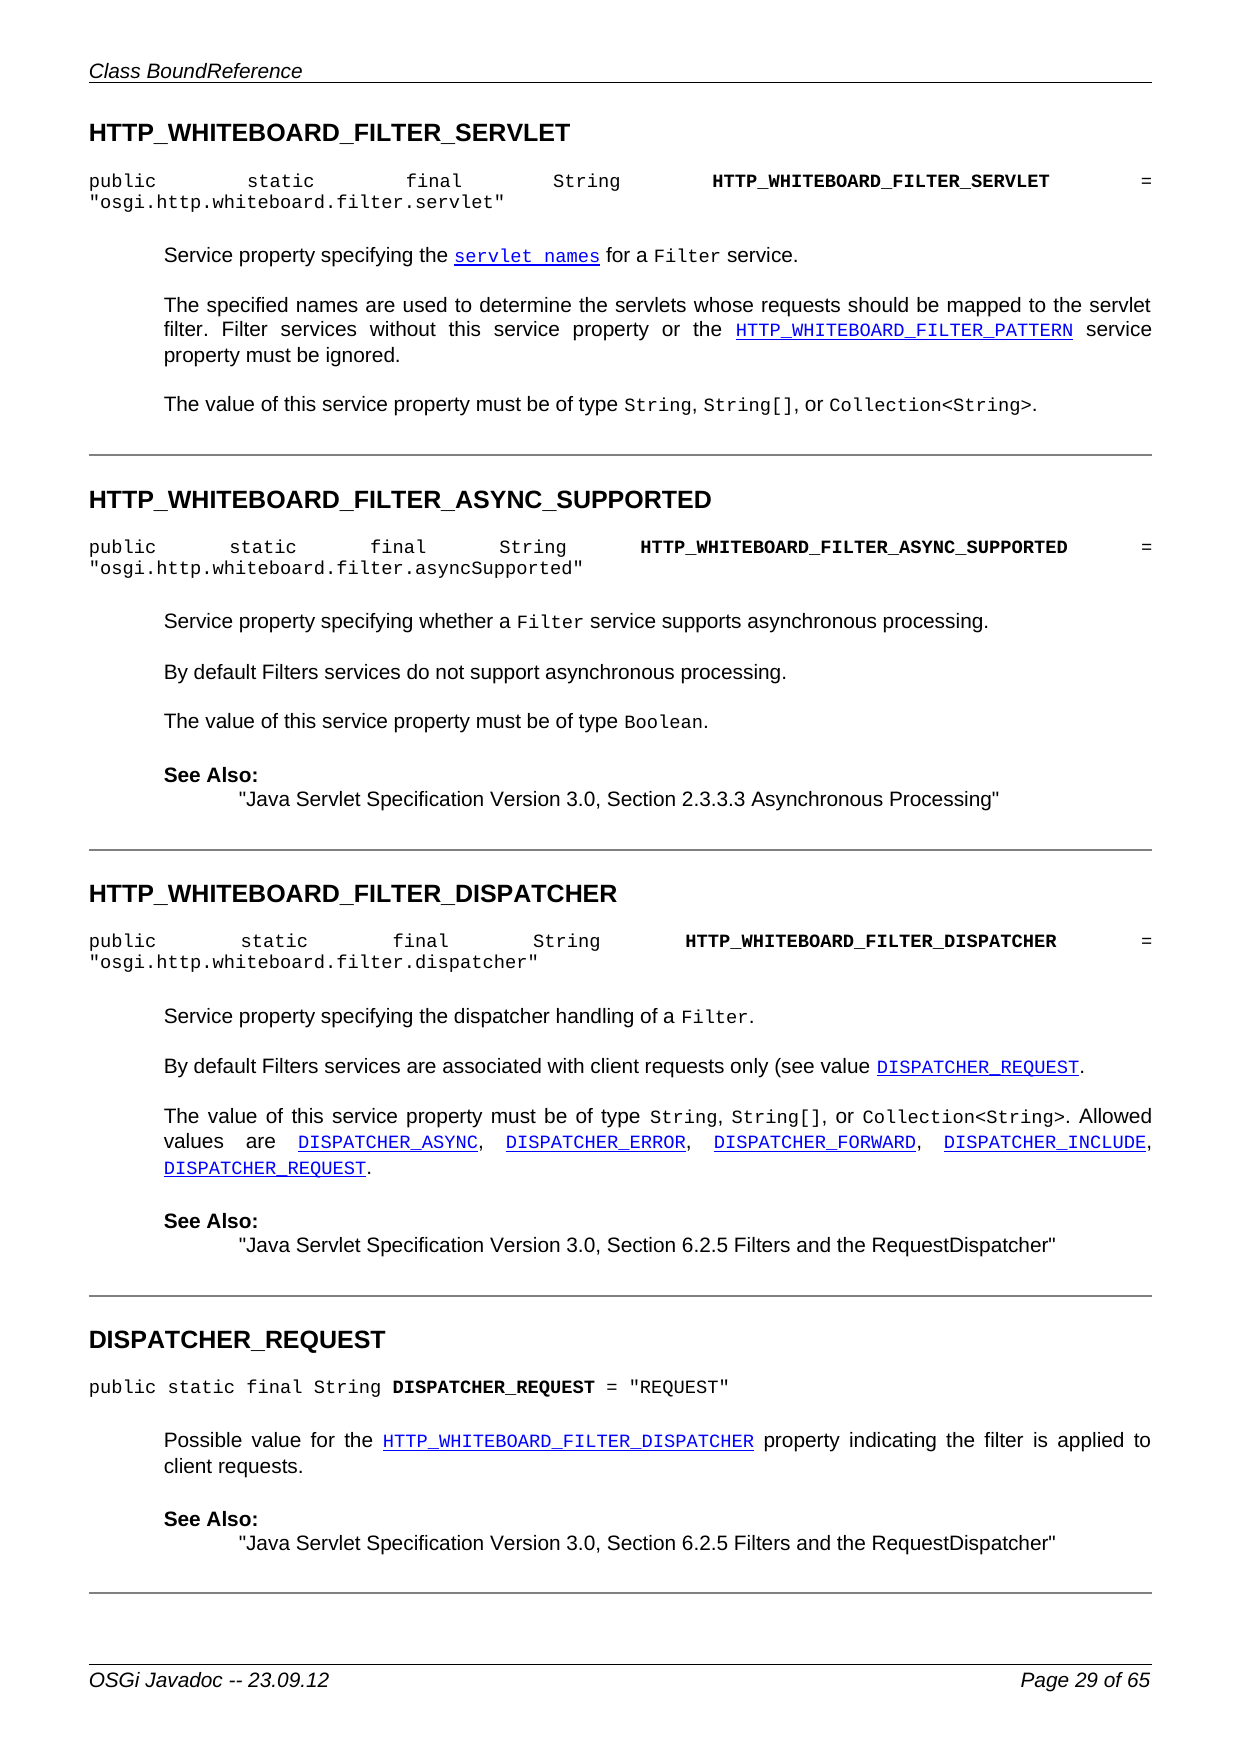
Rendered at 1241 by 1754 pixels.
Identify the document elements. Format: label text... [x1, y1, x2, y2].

text public static final String HTTP_WHITEBOARD_FILTER_DISPATCHER = "osgi.http.whiteboard.filter.dispatcher" [88, 932, 1152, 974]
text "Java Servlet Specification Version 3.0, Section 6.2.5 Filters and the RequestDispatcher" [238, 1233, 1152, 1257]
text Service property specifying the dispatcher handling of a Filter. [163, 1004, 1152, 1029]
text See Also: [163, 1507, 1152, 1531]
text Possible value for the HTTP_WHITEBOARD_FILTER_DISPATCHER property indicating the filter is applied to client requests. [163, 1428, 1152, 1477]
text "Java Servlet Specification Version 3.0, Section 2.3.3.3 Asynchronous Processing" [238, 787, 1152, 811]
text See Also: [163, 763, 1152, 787]
subtitle HTTP_WHITEBOARD_FILTER_SERVLET [88, 118, 1152, 147]
text The value of this service property must be of type String, String[], or Collection<String>. Allowed values are DISPATCHER_ASYNC, DISPATCHER_ERROR, DISPATCHER_FORWARD, DISPATCHER_INCLUDE, DISPATCHER_REQUEST. [163, 1104, 1152, 1180]
subtitle DISPATCHER_REQUEST [88, 1325, 1152, 1354]
text Service property specifying the servlet names for a Filter service. [163, 243, 1152, 268]
text public static final String DISPATCHER_REQUEST = "REQUEST" [88, 1378, 1152, 1399]
text See Also: [163, 1209, 1152, 1233]
text By default Filters services do not support asynchronous processing. [163, 659, 1152, 683]
text By default Filters services are associated with client requests only (see value DISPATCHER_REQUEST. [163, 1054, 1152, 1079]
text public static final String HTTP_WHITEBOARD_FILTER_ASYNC_SUPPORTED = "osgi.http.whiteboard.filter.asyncSupported" [88, 538, 1152, 580]
text The value of this service property must be of type Boolean. [163, 708, 1152, 734]
text Service property specifying whether a Filter service supports asynchronous processing. [163, 609, 1152, 634]
subtitle HTTP_WHITEBOARD_FILTER_ASYNC_SUPPORTED [88, 485, 1152, 513]
text public static final String HTTP_WHITEBOARD_FILTER_SERVLET = "osgi.http.whiteboard.filter.servlet" [88, 171, 1152, 214]
text The specified names are used to determine the servlets whose requests should be mapped to the servlet filter. Filter services without this service property or the HTTP_WHITEBOARD_FILTER_PATTERN service property must be ignored. [163, 293, 1152, 366]
subtitle HTTP_WHITEBOARD_FILTER_DISPATCHER [88, 879, 1152, 908]
text The value of this service property must be of type String, String[], or Collection<String>. [163, 391, 1152, 417]
text "Java Servlet Specification Version 3.0, Section 6.2.5 Filters and the RequestDispatcher" [238, 1531, 1152, 1554]
